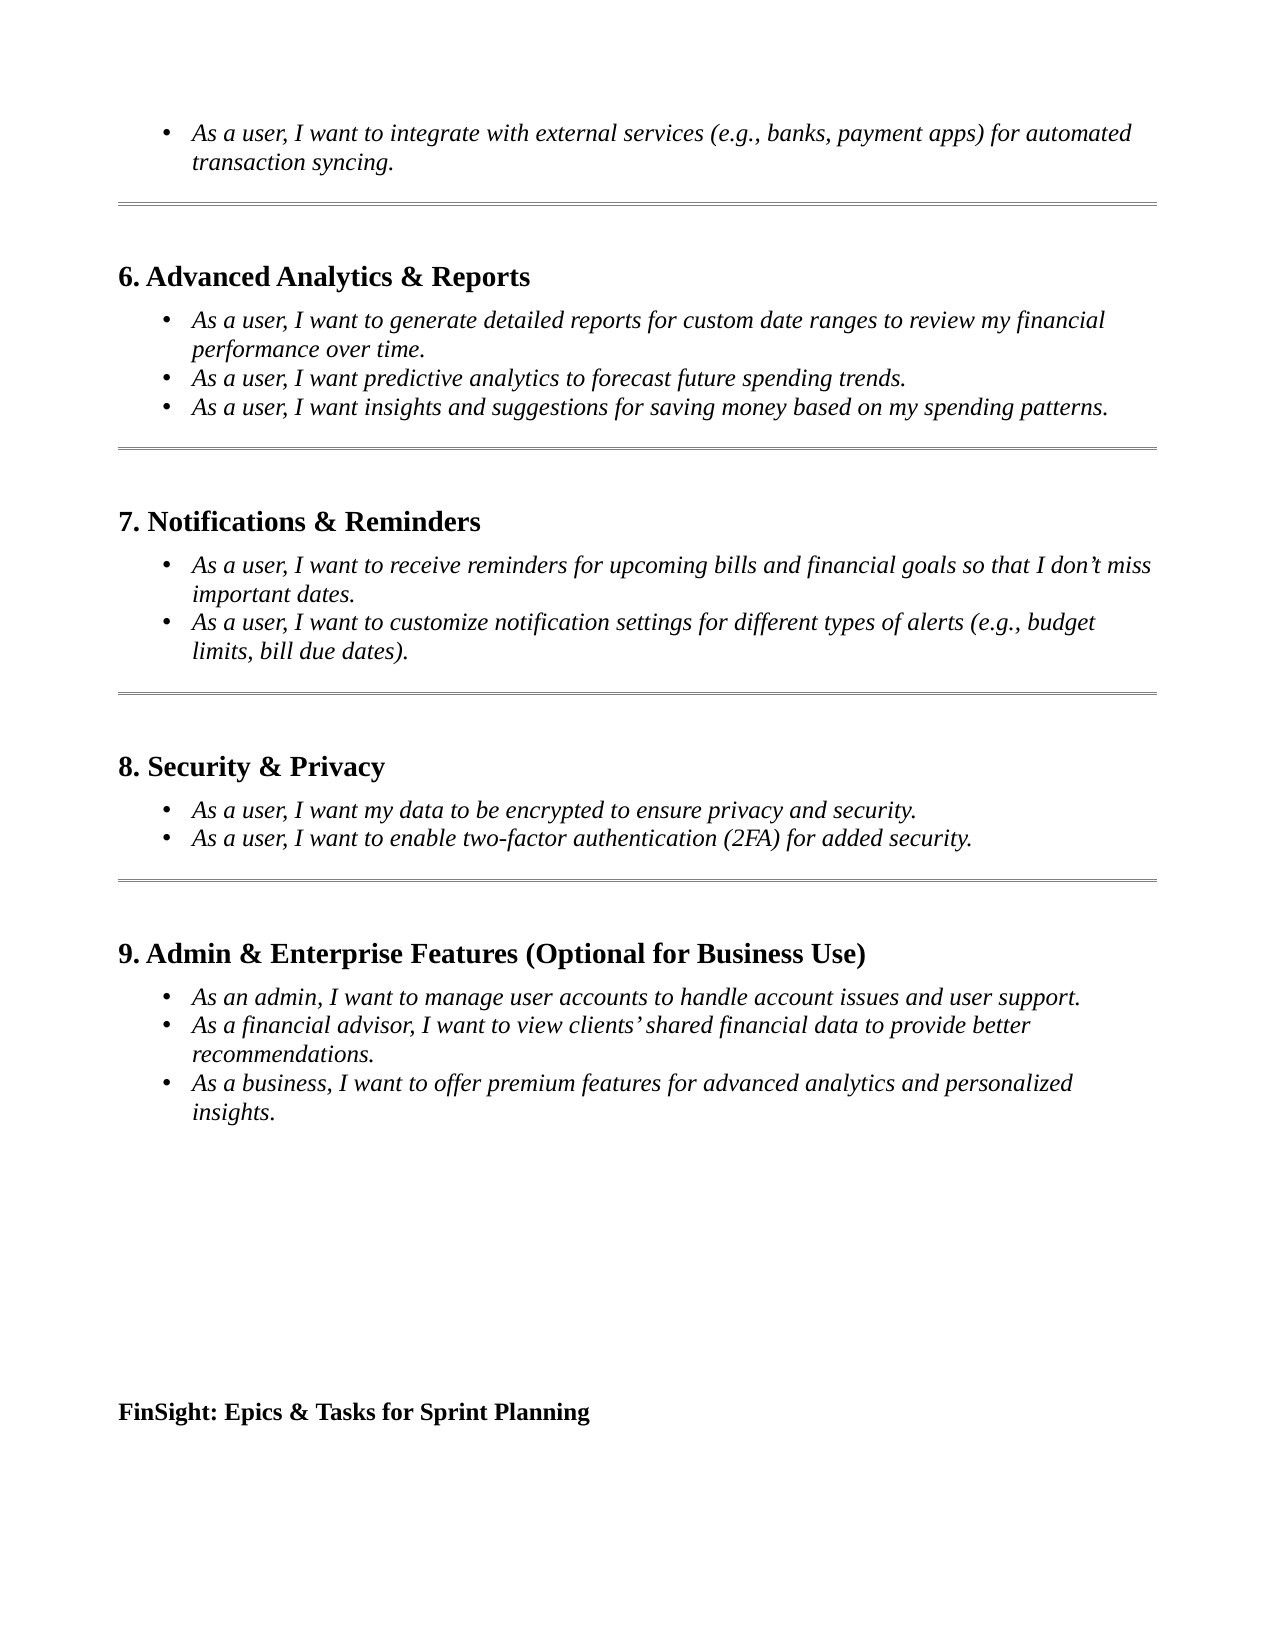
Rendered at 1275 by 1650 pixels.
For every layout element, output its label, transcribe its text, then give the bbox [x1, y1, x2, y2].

list As a user, I want to receive reminders for upcoming bills and financial goals so that I don’t miss important dates. [162, 550, 1157, 607]
list As a user, I want to integrate with external services (e.g., banks, payment apps) for automated transaction syncing. [162, 118, 1157, 176]
subtitle 7. Notifications & Reminders [118, 504, 1157, 537]
list As a user, I want to generate detailed reports for custom date ranges to review my financial performance over time. [162, 305, 1157, 363]
list As a user, I want my data to be encrypted to ensure privacy and security. [162, 795, 1157, 823]
list As a user, I want predictive analytics to forecast future spending trends. [162, 363, 1157, 392]
list As a user, I want to enable two-factor authentication (2FA) for added security. [162, 823, 1157, 852]
list As a business, I want to offer premium features for advanced analytics and personalized insights. [162, 1068, 1157, 1126]
list As a financial advisor, I want to view clients’ shared financial data to provide better recommendations. [162, 1011, 1157, 1068]
list As a user, I want to customize notification settings for different types of alerts (e.g., budget limits, bill due dates). [162, 607, 1157, 665]
subtitle 8. Security & Privacy [118, 749, 1157, 782]
list As a user, I want insights and suggestions for saving money based on my spending patterns. [162, 392, 1157, 420]
subtitle 6. Advanced Analytics & Reports [118, 259, 1157, 293]
subtitle 9. Admin & Enterprise Features (Optional for Business Use) [118, 936, 1157, 969]
list As an admin, I want to manage user accounts to handle account issues and user support. [162, 982, 1157, 1011]
text FinSight: Epics & Tasks for Sprint Planning [118, 1397, 1157, 1426]
